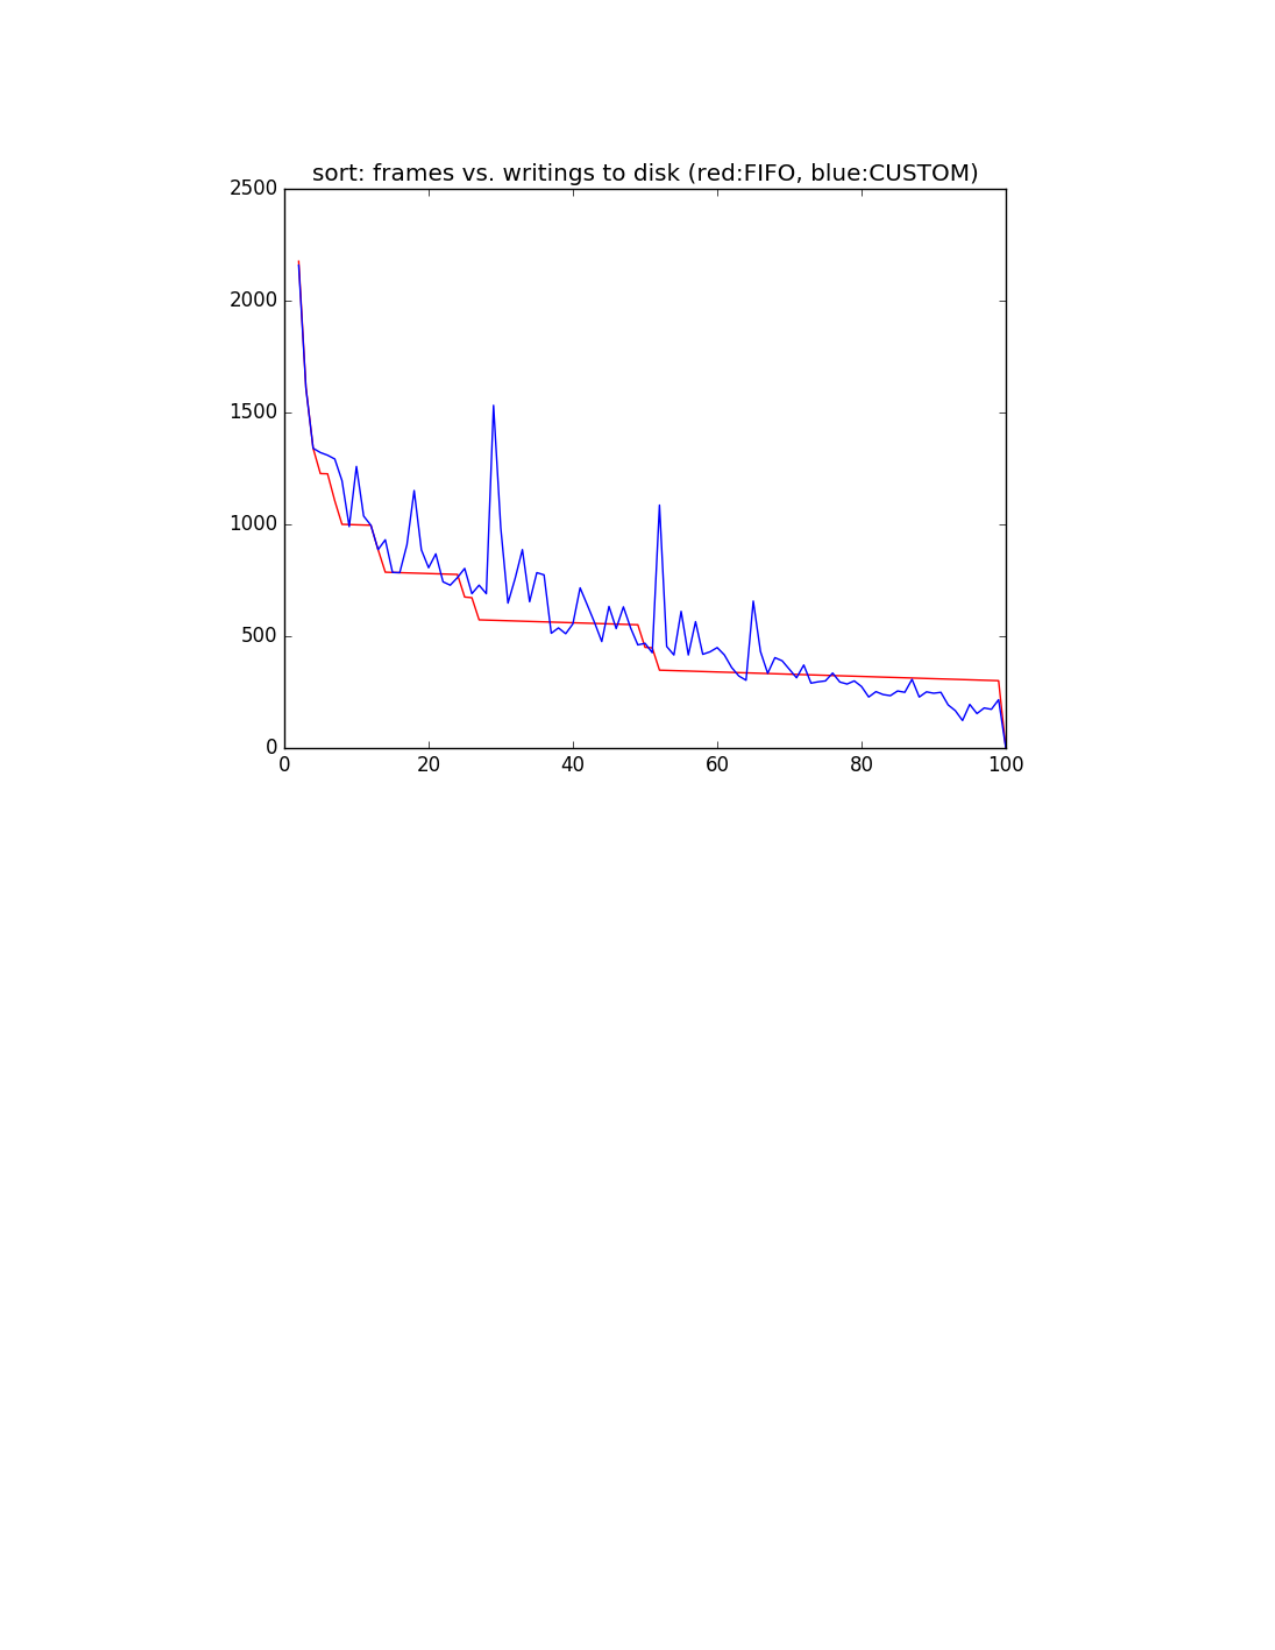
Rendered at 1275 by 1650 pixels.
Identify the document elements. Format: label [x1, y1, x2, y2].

picture [168, 119, 1099, 818]
